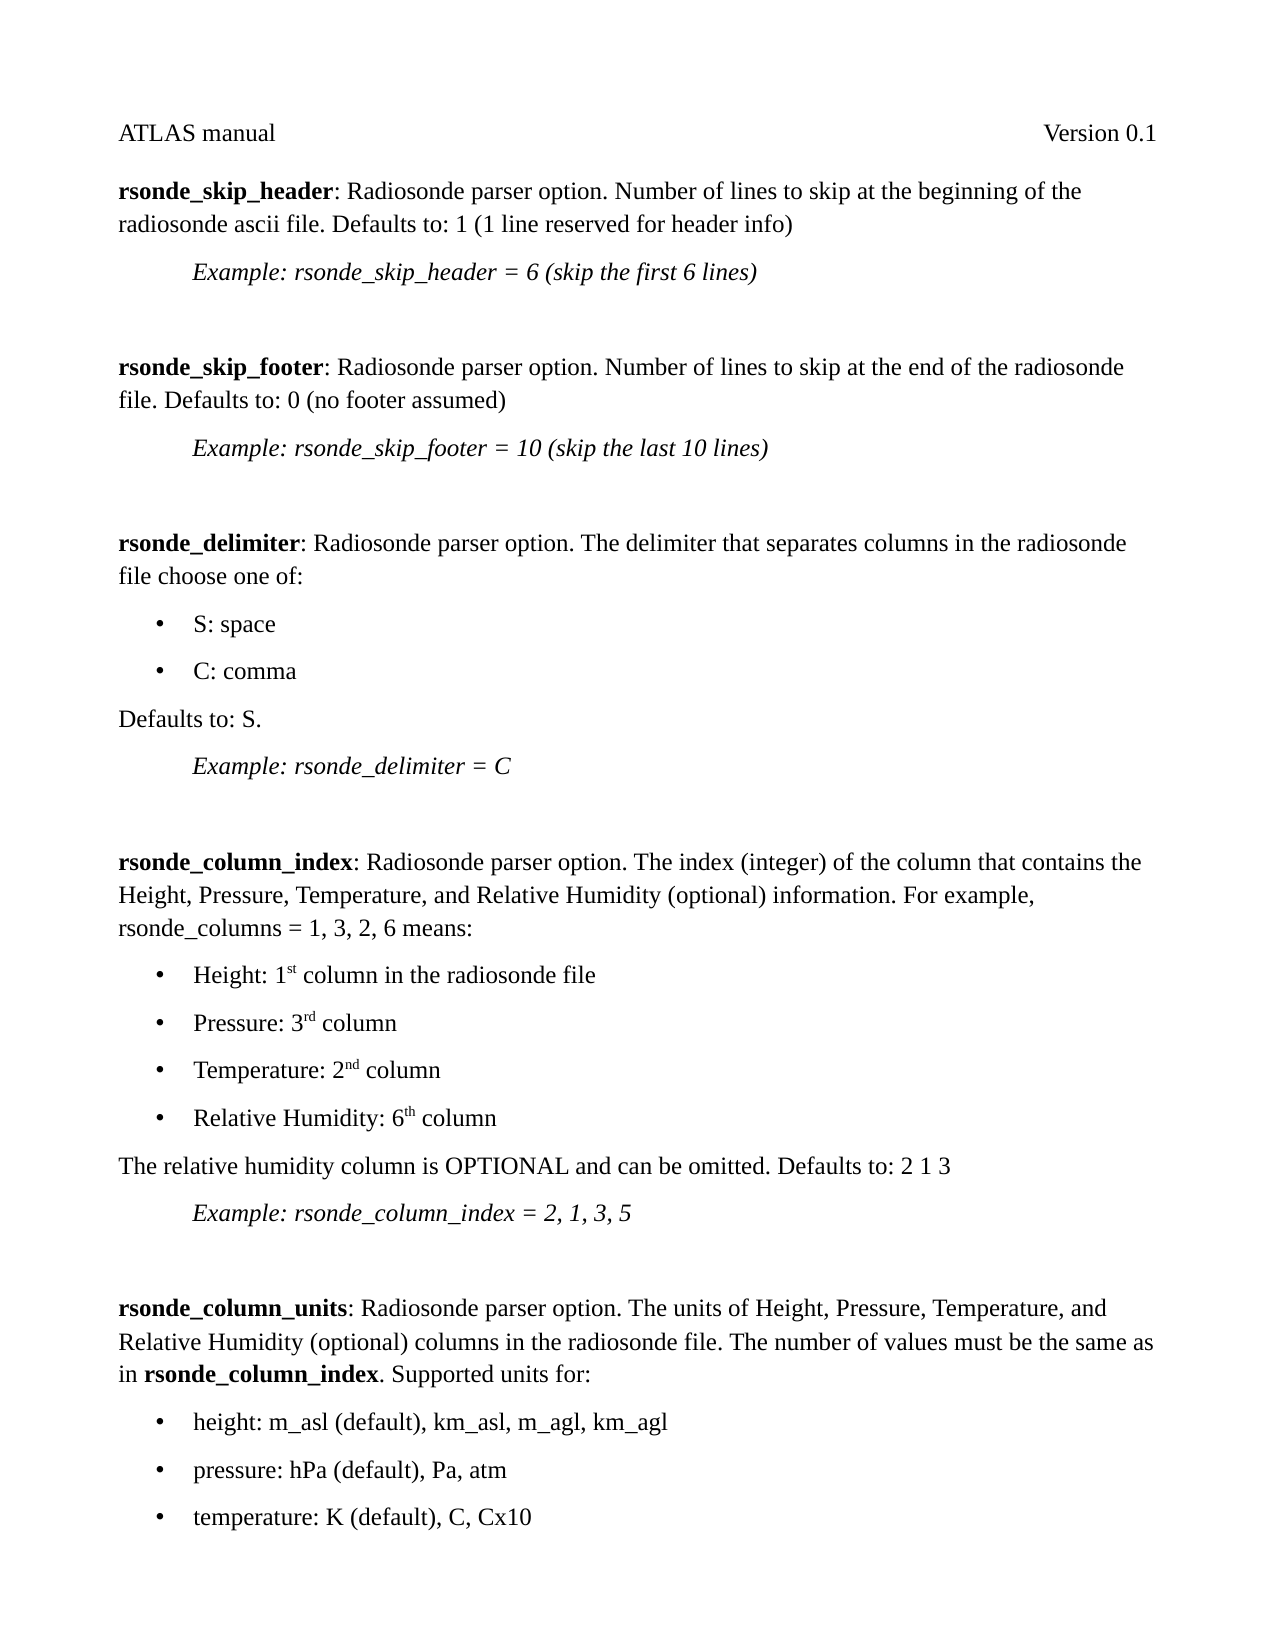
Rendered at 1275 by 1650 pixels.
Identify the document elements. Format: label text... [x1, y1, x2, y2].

list temperature: K (default), C, Cx10 [156, 1502, 1157, 1531]
list Pressure: 3rd column [156, 1008, 1157, 1037]
list C: comma [156, 656, 1157, 685]
list Height: 1st column in the radiosonde file [156, 960, 1157, 989]
text Example: rsonde_delimiter = C [118, 751, 1157, 780]
text rsonde_skip_footer: Radiosonde parser option. Number of lines to skip at the end of the radiosonde file. Defaults to: 0 (no footer assumed) [118, 352, 1157, 414]
list S: space [156, 609, 1157, 637]
text Example: rsonde_skip_footer = 10 (skip the last 10 lines) [118, 433, 1157, 462]
text rsonde_skip_header: Radiosonde parser option. Number of lines to skip at the beginning of the radiosonde ascii file. Defaults to: 1 (1 line reserved for header info) [118, 176, 1157, 238]
text Example: rsonde_skip_header = 6 (skip the first 6 lines) [118, 257, 1157, 286]
text rsonde_column_units: Radiosonde parser option. The units of Height, Pressure, Temperature, and Relative Humidity (optional) columns in the radiosonde file. The number of values must be the same as in rsonde_column_index. Supported units for: [118, 1293, 1157, 1388]
list Temperature: 2nd column [156, 1056, 1157, 1084]
list height: m_asl (default), km_asl, m_agl, km_agl [156, 1407, 1157, 1436]
text Defaults to: S. [118, 704, 1157, 733]
text rsonde_column_index: Radiosonde parser option. The index (integer) of the column that contains the Height, Pressure, Temperature, and Relative Humidity (optional) information. For example, rsonde_columns = 1, 3, 2, 6 means: [118, 847, 1157, 941]
list pressure: hPa (default), Pa, atm [156, 1455, 1157, 1483]
text Example: rsonde_column_index = 2, 1, 3, 5 [118, 1198, 1157, 1227]
text rsonde_delimiter: Radiosonde parser option. The delimiter that separates columns in the radiosonde file choose one of: [118, 528, 1157, 590]
list Relative Humidity: 6th column [156, 1103, 1157, 1132]
text The relative humidity column is OPTIONAL and can be omitted. Defaults to: 2 1 3 [118, 1151, 1157, 1179]
